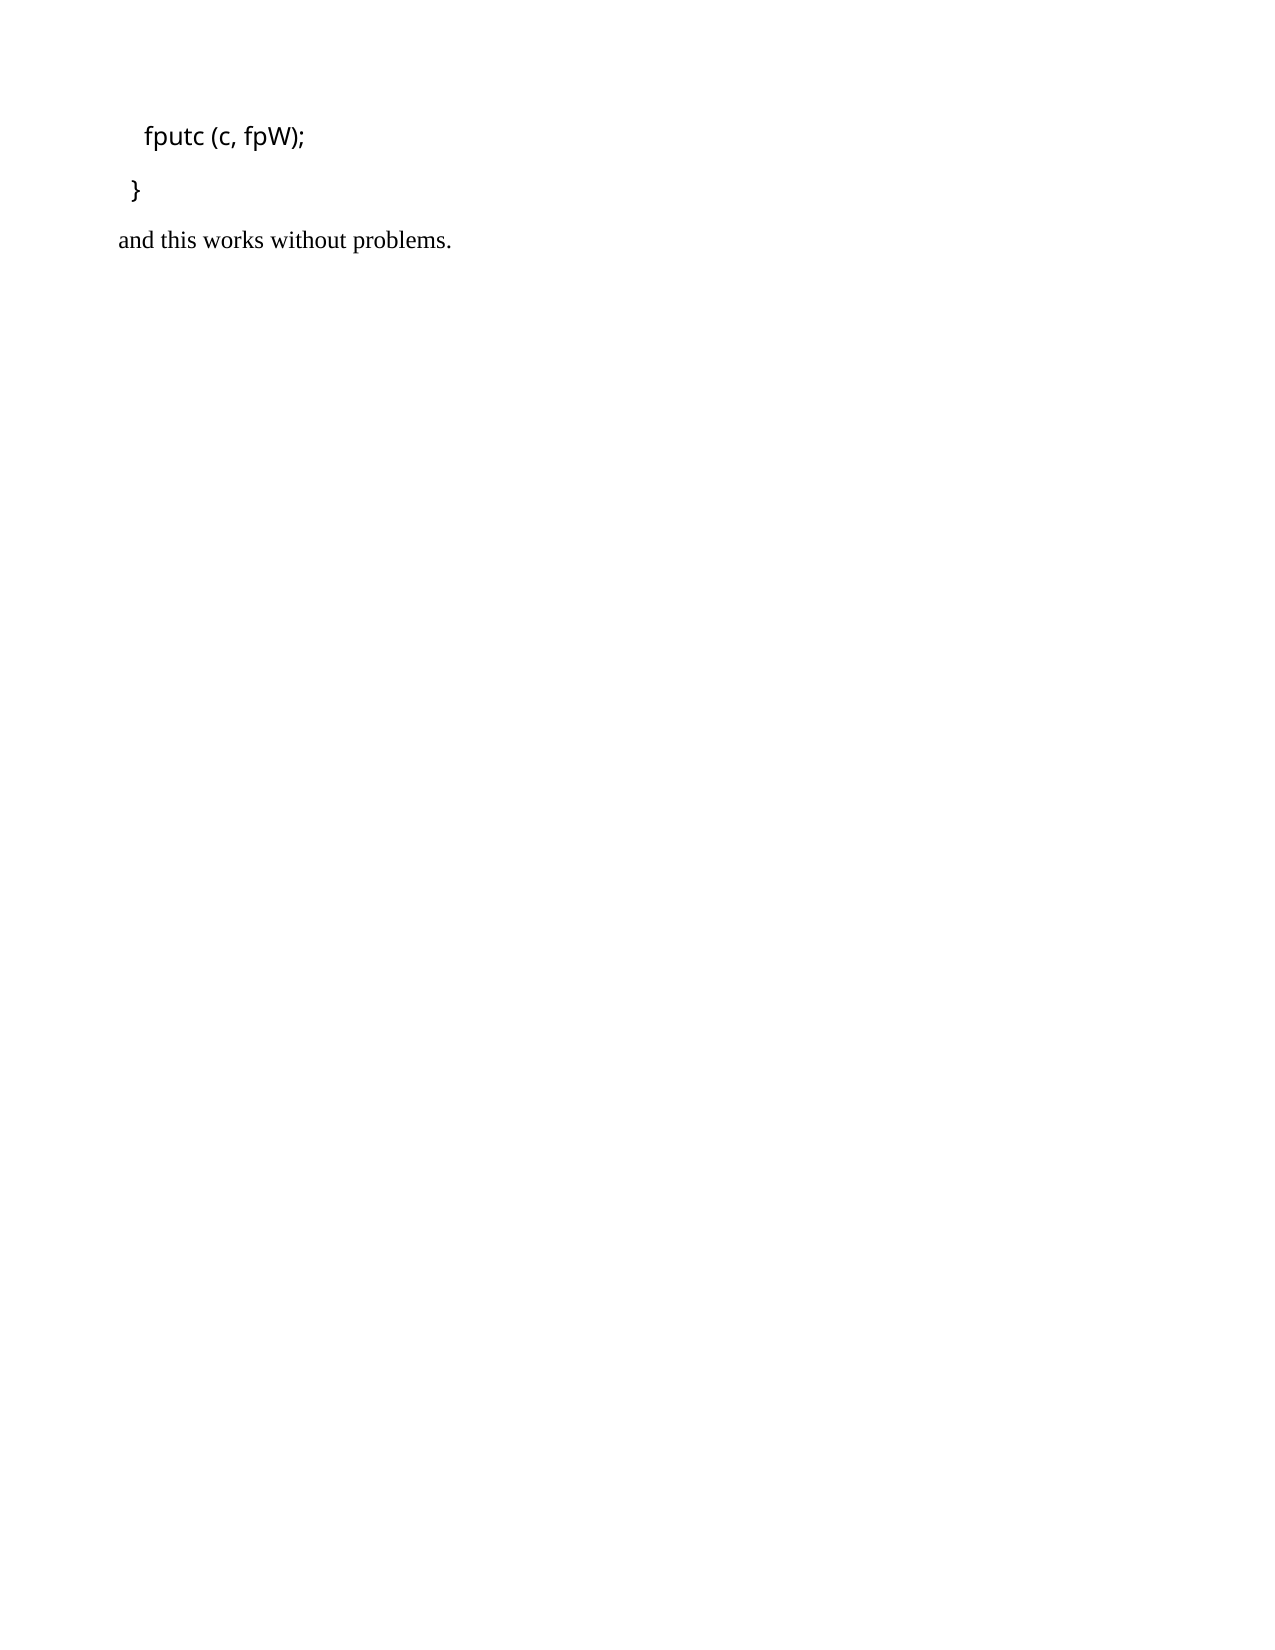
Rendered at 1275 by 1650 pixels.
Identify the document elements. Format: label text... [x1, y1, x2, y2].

text and this works without problems. [118, 226, 1157, 254]
text } [118, 172, 1157, 206]
text fputc (c, fpW); [118, 118, 1157, 152]
